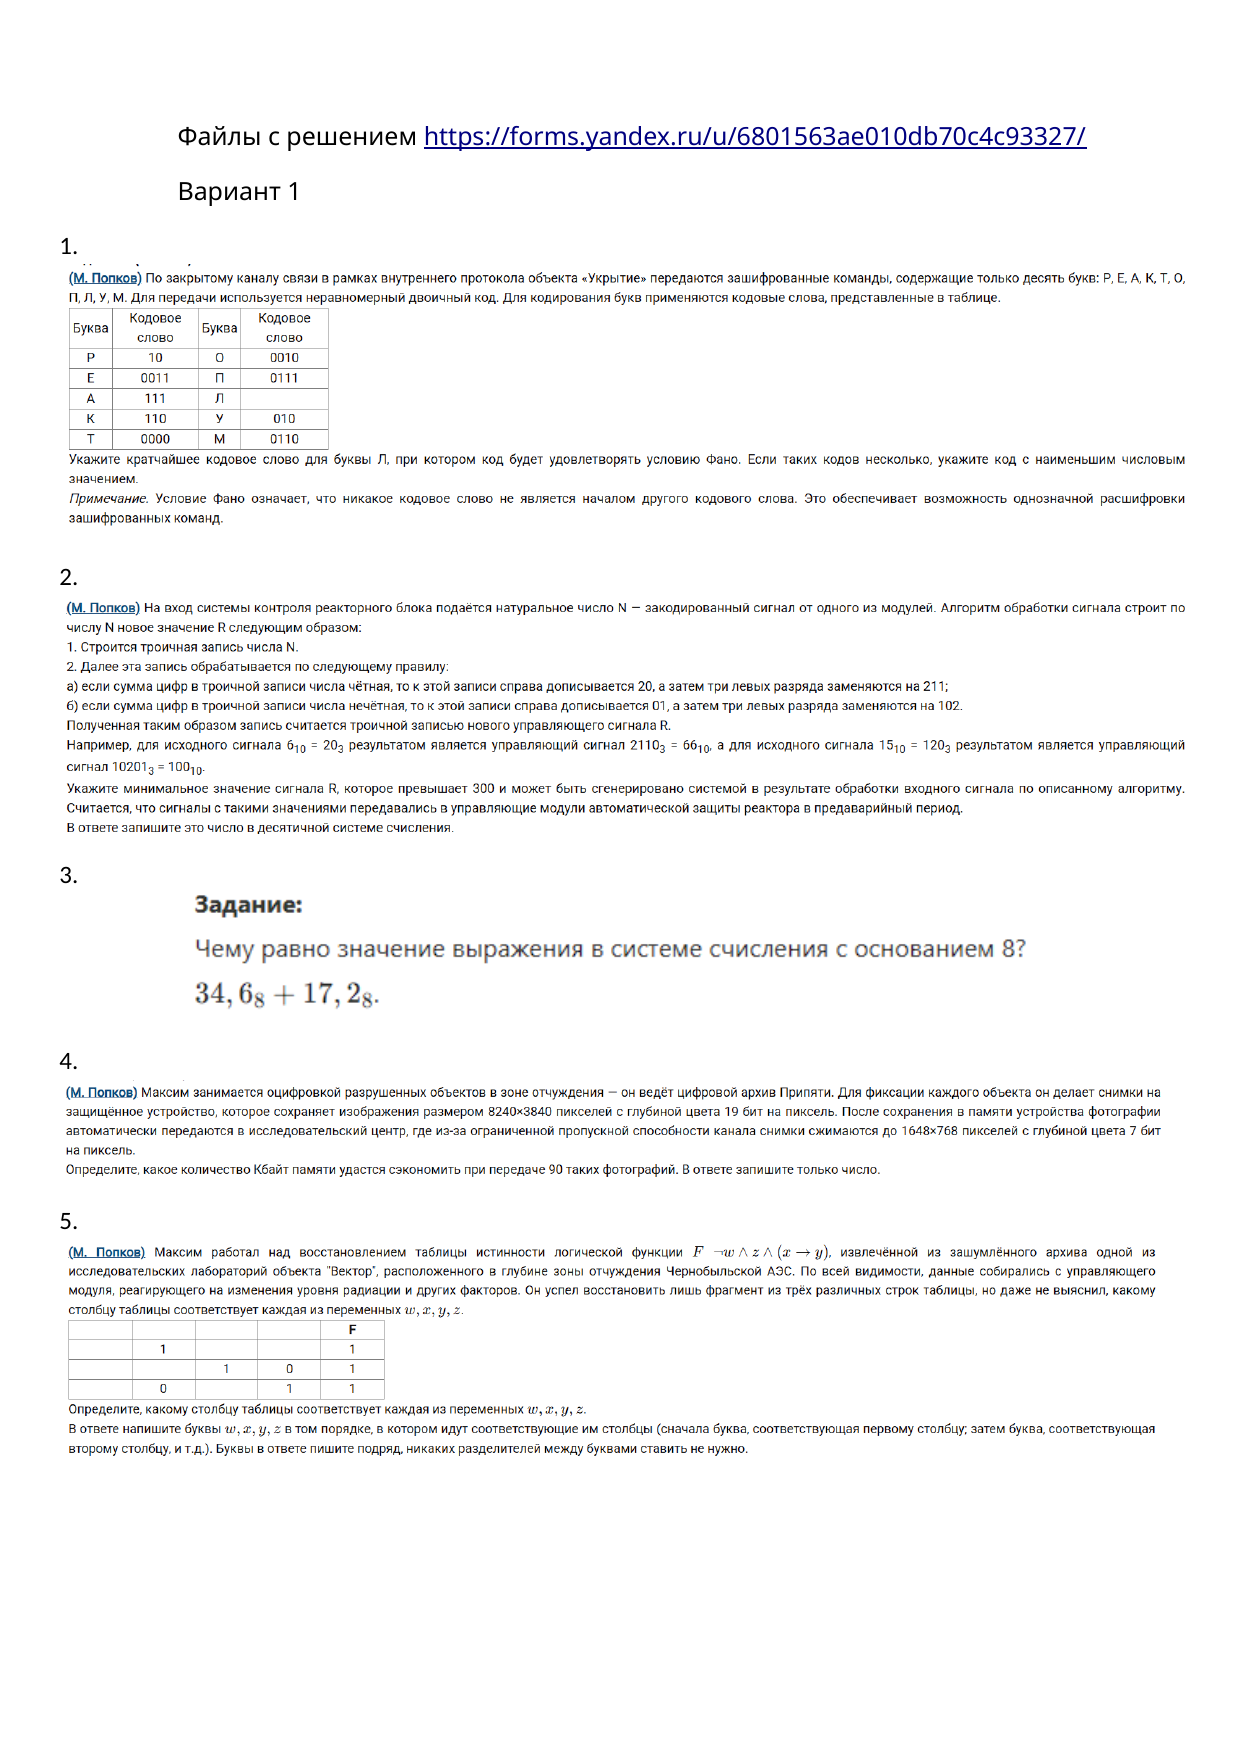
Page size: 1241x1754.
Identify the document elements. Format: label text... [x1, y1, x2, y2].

text Файлы с решением https://forms.yandex.ru/u/6801563ae010db70c4c93327/ [177, 118, 1152, 152]
text Вариант 1 [177, 174, 1152, 208]
